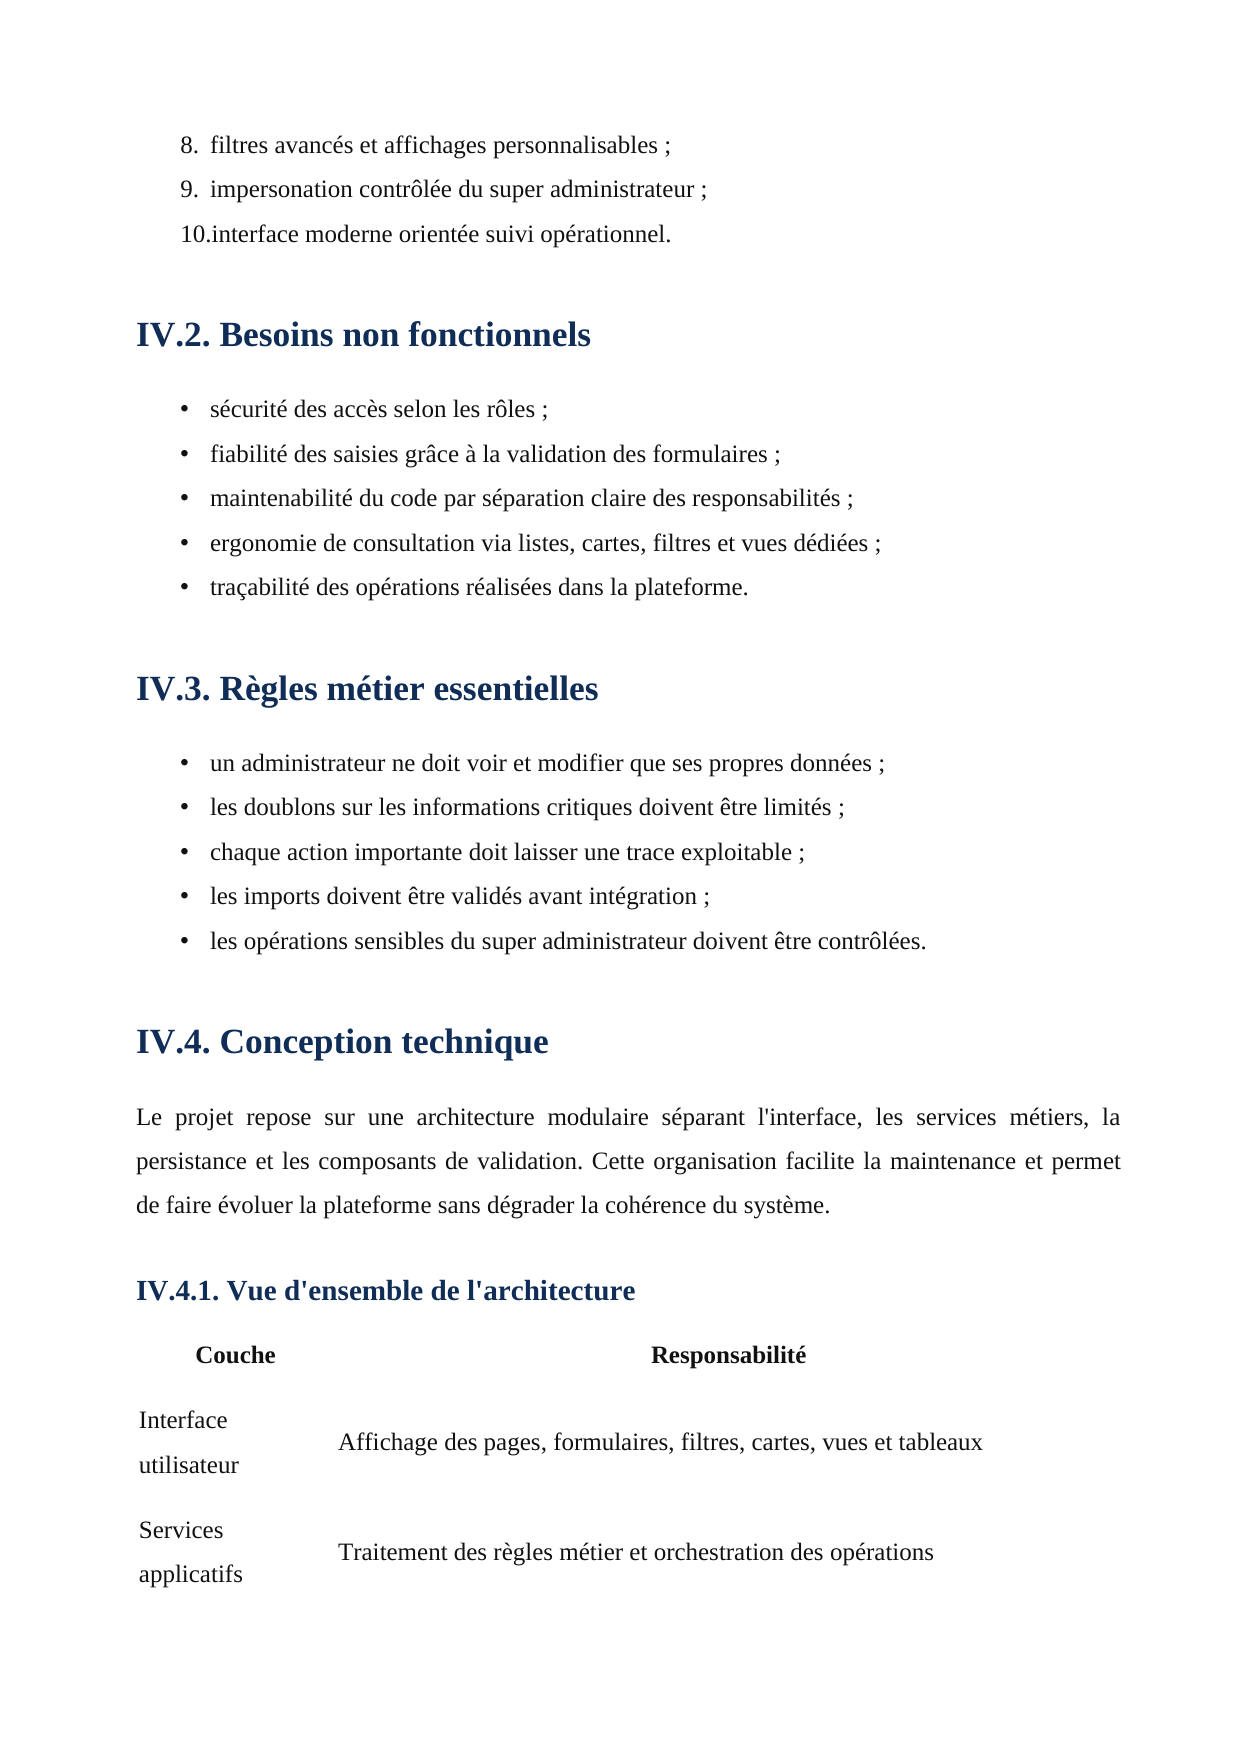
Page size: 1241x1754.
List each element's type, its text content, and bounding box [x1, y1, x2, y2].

list les opérations sensibles du super administrateur doivent être contrôlées. [180, 926, 1122, 955]
list fiabilité des saisies grâce à la validation des formulaires ; [180, 439, 1122, 468]
list ergonomie de consultation via listes, cartes, filtres et vues dédiées ; [180, 528, 1122, 557]
list maintenabilité du code par séparation claire des responsabilités ; [180, 483, 1122, 512]
subtitle IV.2. Besoins non fonctionnels [136, 313, 1122, 354]
list chaque action importante doit laisser une trace exploitable ; [180, 837, 1122, 866]
table_header Responsabilité [335, 1337, 1122, 1402]
list sécurité des accès selon les rôles ; [180, 394, 1122, 423]
table_header Couche [136, 1337, 335, 1402]
list filtres avancés et affichages personnalisables ; [180, 130, 1122, 159]
text Le projet repose sur une architecture modulaire séparant l'interface, les services métiers, la persistance et les composants de validation. Cette organisation facilite la maintenance et permet de faire évoluer la plateforme sans dégrader la cohérence du système. [136, 1102, 1122, 1219]
table_cell Services applicatifs [136, 1512, 335, 1621]
list les imports doivent être validés avant intégration ; [180, 881, 1122, 910]
subtitle IV.3. Règles métier essentielles [136, 667, 1122, 708]
table_cell Traitement des règles métier et orchestration des opérations [335, 1512, 1122, 1621]
list les doublons sur les informations critiques doivent être limités ; [180, 792, 1122, 821]
table_cell Affichage des pages, formulaires, filtres, cartes, vues et tableaux [335, 1402, 1122, 1512]
list interface moderne orientée suivi opérationnel. [180, 219, 1122, 248]
subtitle IV.4. Conception technique [136, 1021, 1122, 1061]
table_cell Interface utilisateur [136, 1402, 335, 1512]
list un administrateur ne doit voir et modifier que ses propres données ; [180, 748, 1122, 777]
list impersonation contrôlée du super administrateur ; [180, 174, 1122, 203]
list traçabilité des opérations réalisées dans la plateforme. [180, 572, 1122, 601]
subtitle IV.4.1. Vue d'ensemble de l'architecture [136, 1273, 1122, 1307]
